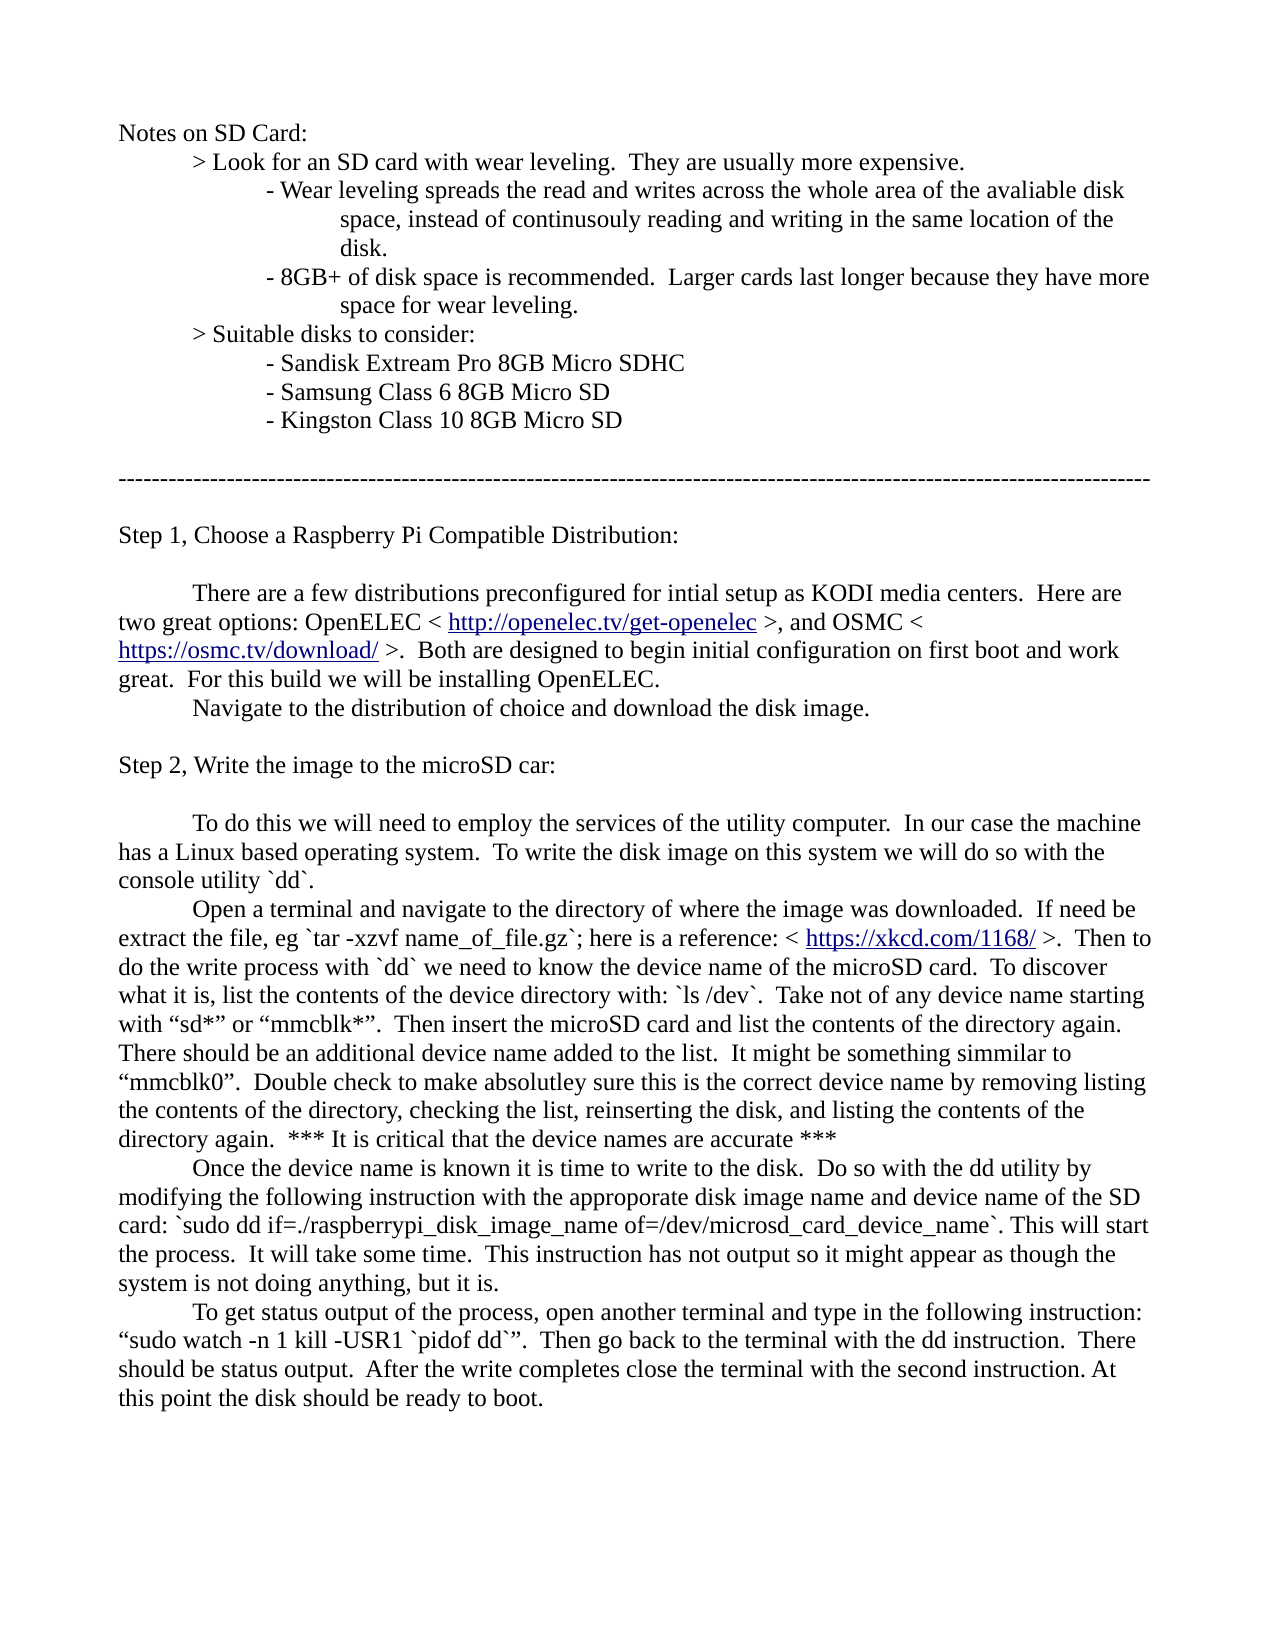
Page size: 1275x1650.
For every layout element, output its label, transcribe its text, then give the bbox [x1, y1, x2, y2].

text Step 1, Choose a Raspberry Pi Compatible Distribution: [118, 521, 1157, 549]
text ---------------------------------------------------------------------------------------------------------------------------- [118, 463, 1157, 492]
text Step 2, Write the image to the microSD car: [118, 751, 1157, 779]
text Notes on SD Card: [118, 118, 1157, 147]
text To do this we will need to employ the services of the utility computer. In our case the machine has a Linux based operating system. To write the disk image on this system we will do so with the console utility `dd`. [118, 808, 1157, 894]
text To get status output of the process, open another terminal and type in the following instruction: “sudo watch -n 1 kill -USR1 `pidof dd`”. Then go back to the terminal with the dd instruction. There should be status output. After the write completes close the terminal with the second instruction. At this point the disk should be ready to boot. [118, 1297, 1157, 1412]
text > Look for an SD card with wear leveling. They are usually more expensive. [118, 147, 1157, 176]
text Once the device name is known it is time to write to the disk. Do so with the dd utility by modifying the following instruction with the approporate disk image name and device name of the SD card: `sudo dd if=./raspberrypi_disk_image_name of=/dev/microsd_card_device_name`. This will start the process. It will take some time. This instruction has not output so it might appear as though the system is not doing anything, but it is. [118, 1153, 1157, 1297]
text - Kingston Class 10 8GB Micro SD [118, 406, 1157, 434]
text > Suitable disks to consider: [118, 319, 1157, 348]
text - Samsung Class 6 8GB Micro SD [118, 377, 1157, 406]
text - Sandisk Extream Pro 8GB Micro SDHC [118, 348, 1157, 377]
text Navigate to the distribution of choice and download the disk image. [118, 693, 1157, 722]
text - 8GB+ of disk space is recommended. Larger cards last longer because they have more space for wear leveling. [118, 262, 1157, 319]
text - Wear leveling spreads the read and writes across the whole area of the avaliable disk space, instead of continusouly reading and writing in the same location of the disk. [118, 176, 1157, 262]
text There are a few distributions preconfigured for intial setup as KODI media centers. Here are two great options: OpenELEC < http://openelec.tv/get-openelec >, and OSMC < https://osmc.tv/download/ >. Both are designed to begin initial configuration on first boot and work great. For this build we will be installing OpenELEC. [118, 578, 1157, 693]
text Open a terminal and navigate to the directory of where the image was downloaded. If need be extract the file, eg `tar -xzvf name_of_file.gz`; here is a reference: < https://xkcd.com/1168/ >. Then to do the write process with `dd` we need to know the device name of the microSD card. To discover what it is, list the contents of the device directory with: `ls /dev`. Take not of any device name starting with “sd*” or “mmcblk*”. Then insert the microSD card and list the contents of the directory again. There should be an additional device name added to the list. It might be something simmilar to “mmcblk0”. Double check to make absolutley sure this is the correct device name by removing listing the contents of the directory, checking the list, reinserting the disk, and listing the contents of the directory again. *** It is critical that the device names are accurate *** [118, 894, 1157, 1153]
